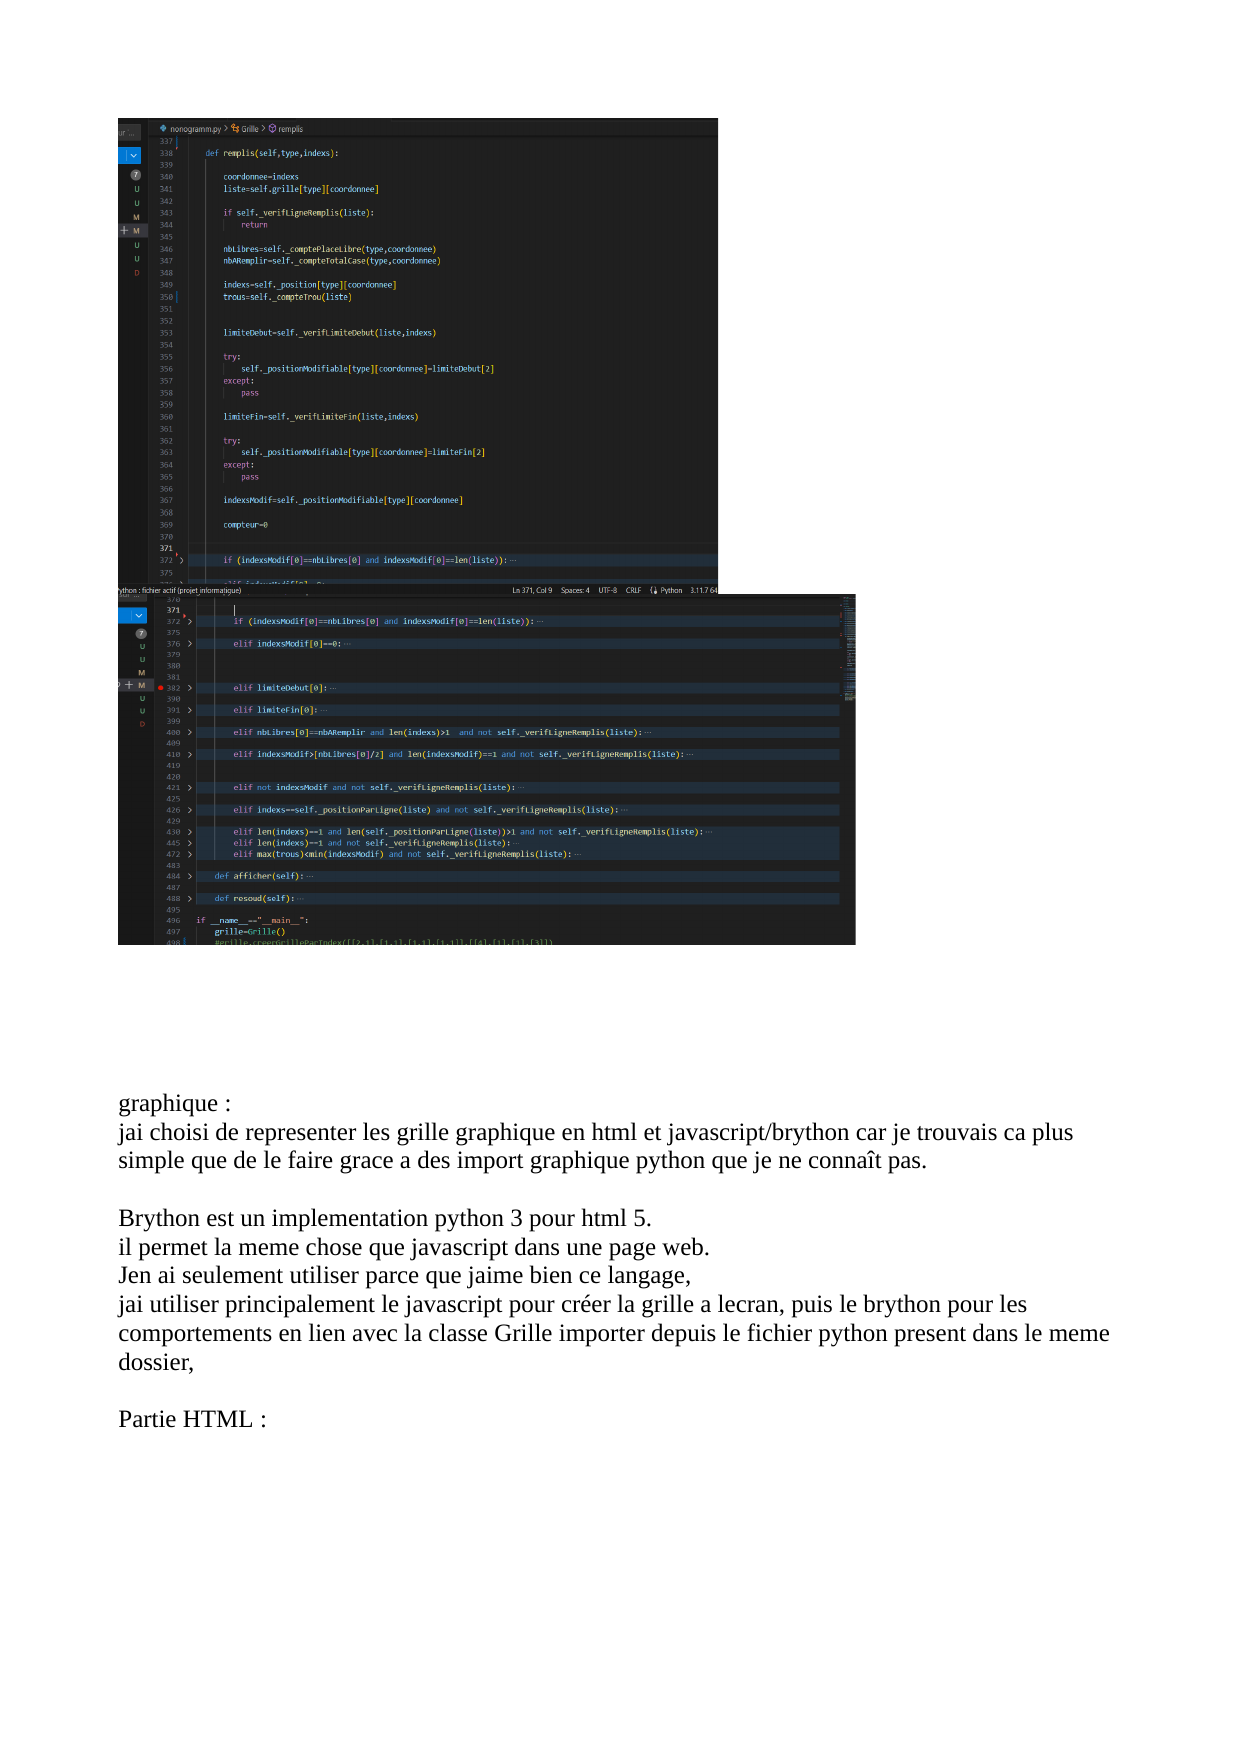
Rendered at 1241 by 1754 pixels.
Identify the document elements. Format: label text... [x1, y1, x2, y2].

text Brython est un implementation python 3 pour html 5. [118, 1203, 1122, 1232]
text Jen ai seulement utiliser parce que jaime bien ce langage, [118, 1261, 1122, 1289]
picture [118, 118, 856, 945]
text Partie HTML : [118, 1404, 1122, 1433]
text jai choisi de representer les grille graphique en html et javascript/brython car je trouvais ca plus simple que de le faire grace a des import graphique python que je ne connaît pas. [118, 1117, 1122, 1174]
text jai utiliser principalement le javascript pour créer la grille a lecran, puis le brython pour les comportements en lien avec la classe Grille importer depuis le fichier python present dans le meme dossier, [118, 1289, 1122, 1376]
text il permet la meme chose que javascript dans une page web. [118, 1232, 1122, 1261]
text graphique : [118, 1088, 1122, 1117]
